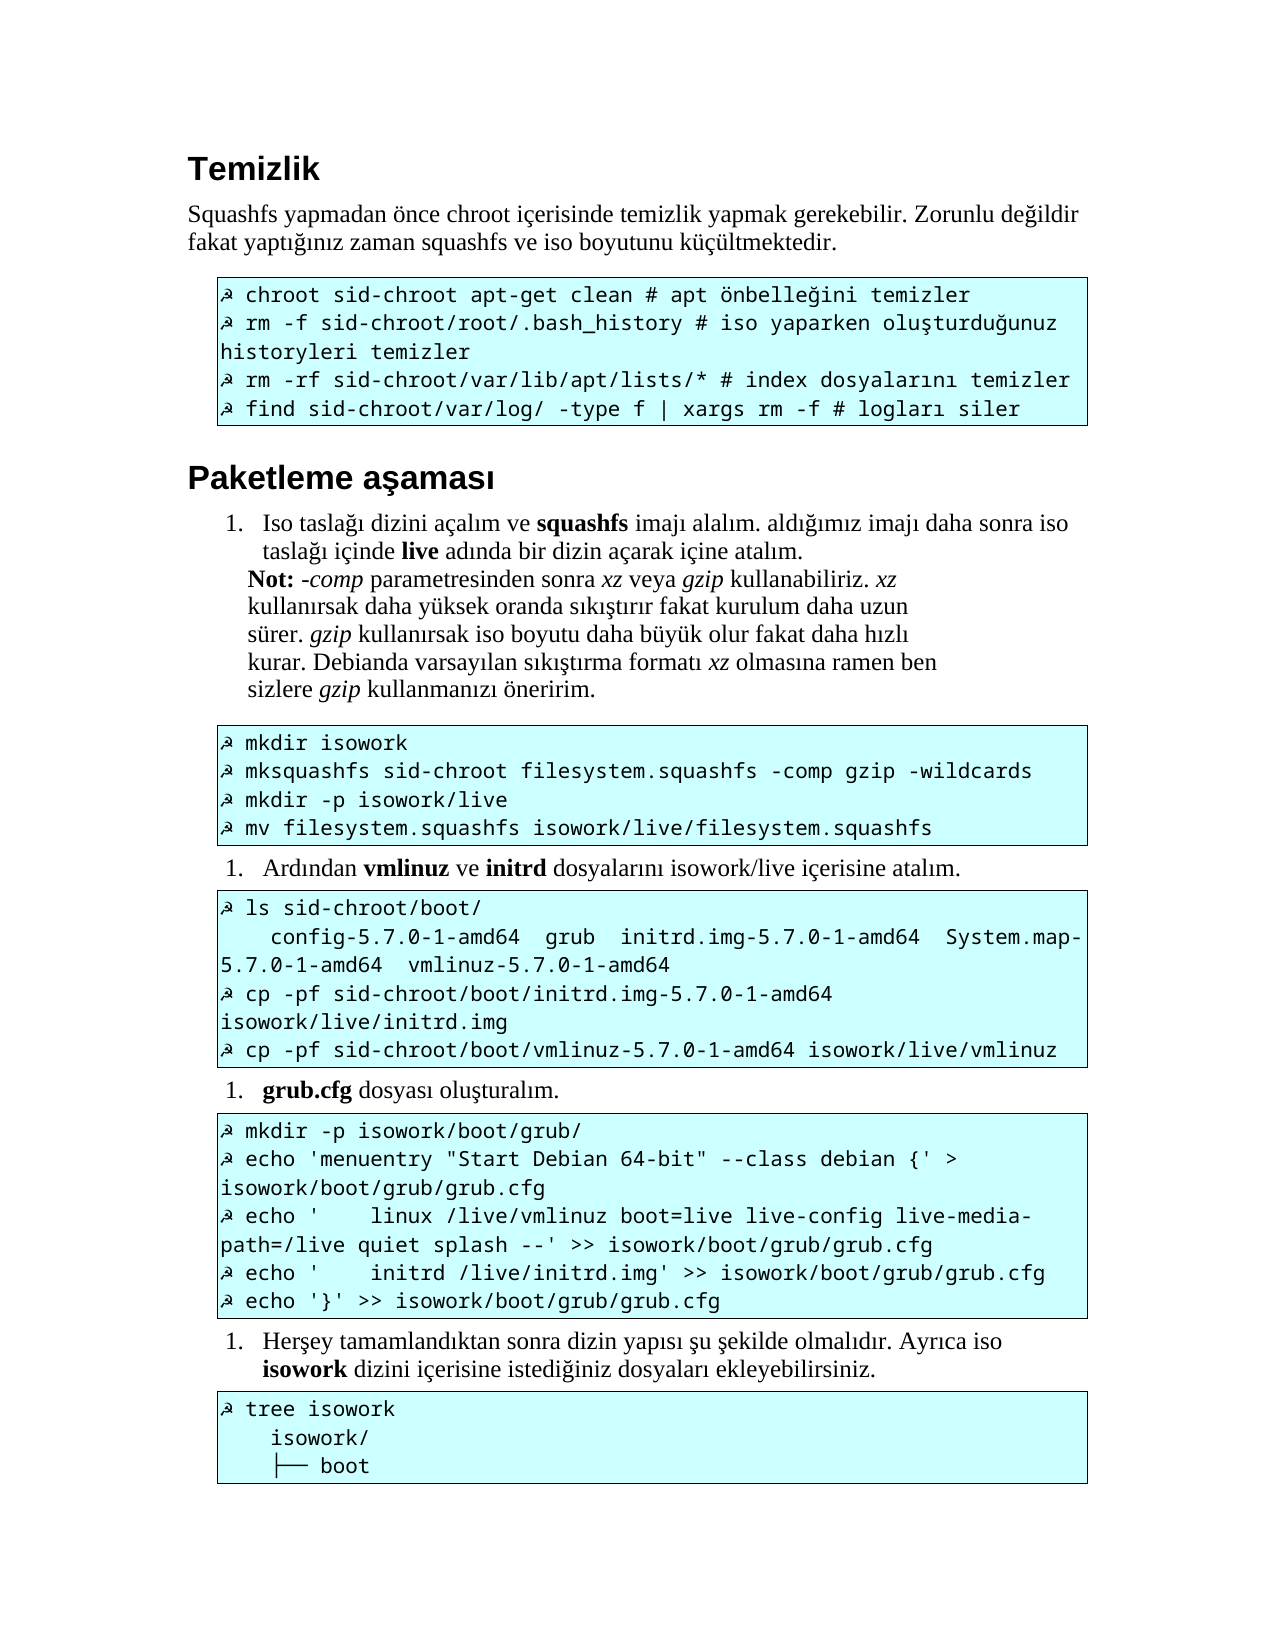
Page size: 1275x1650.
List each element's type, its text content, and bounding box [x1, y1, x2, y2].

text Squashfs yapmadan önce chroot içerisinde temizlik yapmak gerekebilir. Zorunlu değildir fakat yaptığınız zaman squashfs ve iso boyutunu küçültmektedir. [187, 200, 1087, 255]
text ☭ mkdir -p isowork/boot/grub/ ☭ echo 'menuentry "Start Debian 64-bit" --class debian {' > isowork/boot/grub/grub.cfg ☭ echo ' linux /live/vmlinuz boot=live live-config live-media-path=/live quiet splash --' >> isowork/boot/grub/grub.cfg ☭ echo ' initrd /live/initrd.img' >> isowork/boot/grub/grub.cfg ☭ echo '}' >> isowork/boot/grub/grub.cfg [218, 1114, 1087, 1318]
list Herşey tamamlandıktan sonra dizin yapısı şu şekilde olmalıdır. Ayrıca iso isowork dizini içerisine istediğiniz dosyaları ekleyebilirsiniz. [225, 1327, 1087, 1382]
list Iso taslağı dizini açalım ve squashfs imajı alalım. aldığımız imajı daha sonra iso taslağı içinde live adında bir dizin açarak içine atalım. [225, 509, 1087, 565]
text ☭ tree isowork isowork/ ├── boot [218, 1392, 1087, 1483]
text ☭ ls sid-chroot/boot/ config-5.7.0-1-amd64 grub initrd.img-5.7.0-1-amd64 System.map-5.7.0-1-amd64 vmlinuz-5.7.0-1-amd64 ☭ cp -pf sid-chroot/boot/initrd.img-5.7.0-1-amd64 isowork/live/initrd.img ☭ cp -pf sid-chroot/boot/vmlinuz-5.7.0-1-amd64 isowork/live/vmlinuz [218, 891, 1087, 1067]
text ☭ chroot sid-chroot apt-get clean # apt önbelleğini temizler ☭ rm -f sid-chroot/root/.bash_history # iso yaparken oluşturduğunuz historyleri temizler ☭ rm -rf sid-chroot/var/lib/apt/lists/* # index dosyalarını temizler ☭ find sid-chroot/var/log/ -type f | xargs rm -f # logları siler [218, 278, 1087, 425]
subtitle Temizlik [187, 150, 1087, 187]
list Ardından vmlinuz ve initrd dosyalarını isowork/live içerisine atalım. [225, 854, 1087, 881]
list grub.cfg dosyası oluşturalım. [225, 1076, 1087, 1104]
text ☭ mkdir isowork ☭ mksquashfs sid-chroot filesystem.squashfs -comp gzip -wildcards ☭ mkdir -p isowork/live ☭ mv filesystem.squashfs isowork/live/filesystem.squashfs [218, 726, 1087, 845]
subtitle Paketleme aşaması [187, 459, 1087, 497]
text Not: -comp parametresinden sonra xz veya gzip kullanabiliriz. xz kullanırsak daha yüksek oranda sıkıştırır fakat kurulum daha uzun sürer. gzip kullanırsak iso boyutu daha büyük olur fakat daha hızlı kurar. Debianda varsayılan sıkıştırma formatı xz olmasına ramen ben sizlere gzip kullanmanızı öneririm. [247, 565, 967, 703]
